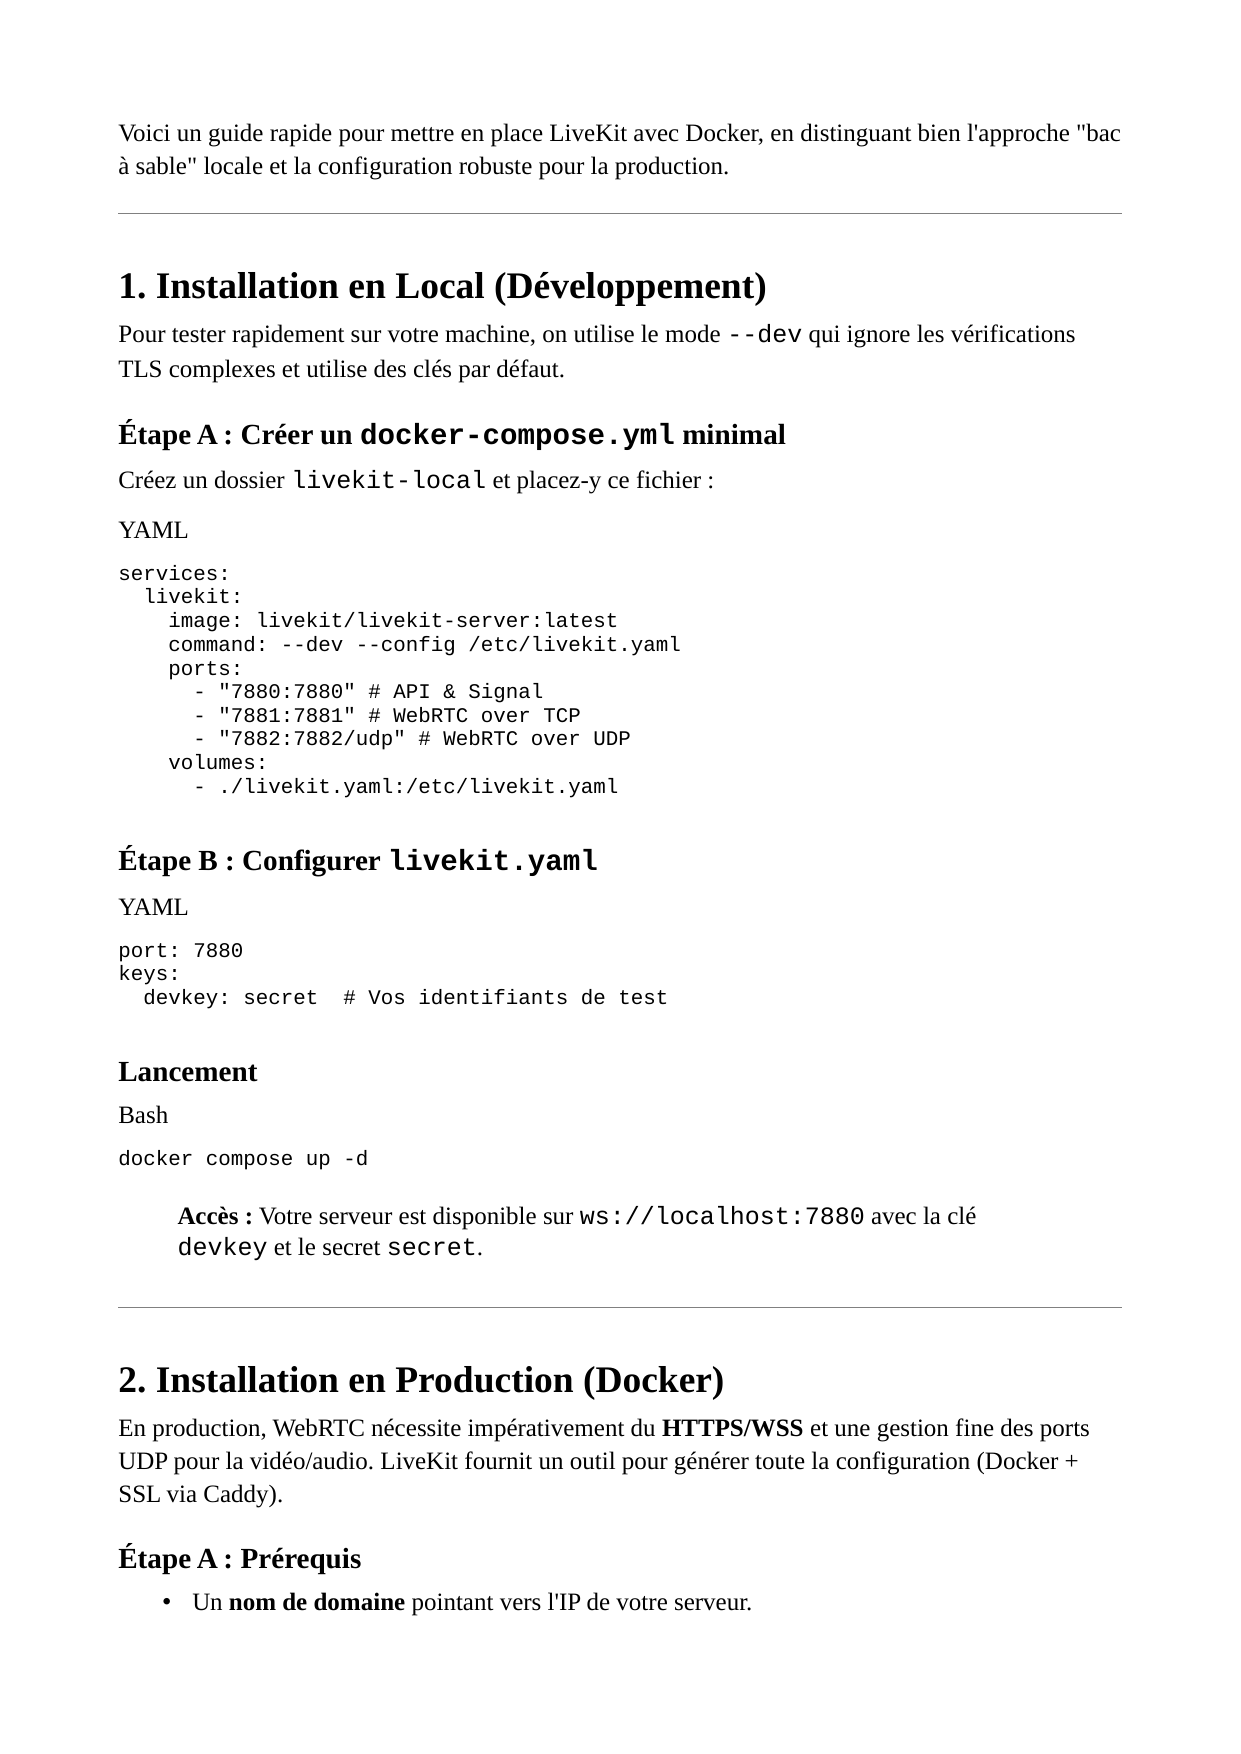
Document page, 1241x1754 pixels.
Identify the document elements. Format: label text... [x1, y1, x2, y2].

subtitle Lancement [118, 1054, 1122, 1088]
text image: livekit/livekit-server:latest [118, 610, 1122, 634]
text YAML [118, 515, 1122, 544]
text Bash [118, 1101, 1122, 1129]
text - "7882:7882/udp" # WebRTC over UDP [118, 728, 1122, 752]
text keys: [118, 963, 1122, 987]
text Accès : Votre serveur est disponible sur ws://localhost:7880 avec la clé devkey et le secret secret. [177, 1201, 1063, 1263]
text Pour tester rapidement sur votre machine, on utilise le mode --dev qui ignore les vérifications TLS complexes et utilise des clés par défaut. [118, 319, 1122, 383]
subtitle 2. Installation en Production (Docker) [118, 1358, 1122, 1401]
text services: [118, 563, 1122, 587]
text docker compose up -d [118, 1148, 1122, 1172]
text YAML [118, 892, 1122, 921]
subtitle Étape A : Créer un docker-compose.yml minimal [118, 417, 1122, 453]
text devkey: secret # Vos identifiants de test [118, 987, 1122, 1011]
text Voici un guide rapide pour mettre en place LiveKit avec Docker, en distinguant bien l'approche "bac à sable" locale et la configuration robuste pour la production. [118, 118, 1122, 180]
text Créez un dossier livekit-local et placez-y ce fichier : [118, 465, 1122, 496]
subtitle Étape B : Configurer livekit.yaml [118, 843, 1122, 879]
subtitle 1. Installation en Local (Développement) [118, 264, 1122, 307]
text - "7881:7881" # WebRTC over TCP [118, 705, 1122, 728]
subtitle Étape A : Prérequis [118, 1541, 1122, 1575]
text port: 7880 [118, 939, 1122, 963]
text - ./livekit.yaml:/etc/livekit.yaml [118, 776, 1122, 799]
text livekit: [118, 587, 1122, 610]
text ports: [118, 657, 1122, 681]
text command: --dev --config /etc/livekit.yaml [118, 634, 1122, 657]
list Un nom de domaine pointant vers l'IP de votre serveur. [162, 1587, 1122, 1616]
text En production, WebRTC nécessite impérativement du HTTPS/WSS et une gestion fine des ports UDP pour la vidéo/audio. LiveKit fournit un outil pour générer toute la configuration (Docker + SSL via Caddy). [118, 1413, 1122, 1508]
text volumes: [118, 752, 1122, 776]
text - "7880:7880" # API & Signal [118, 681, 1122, 705]
